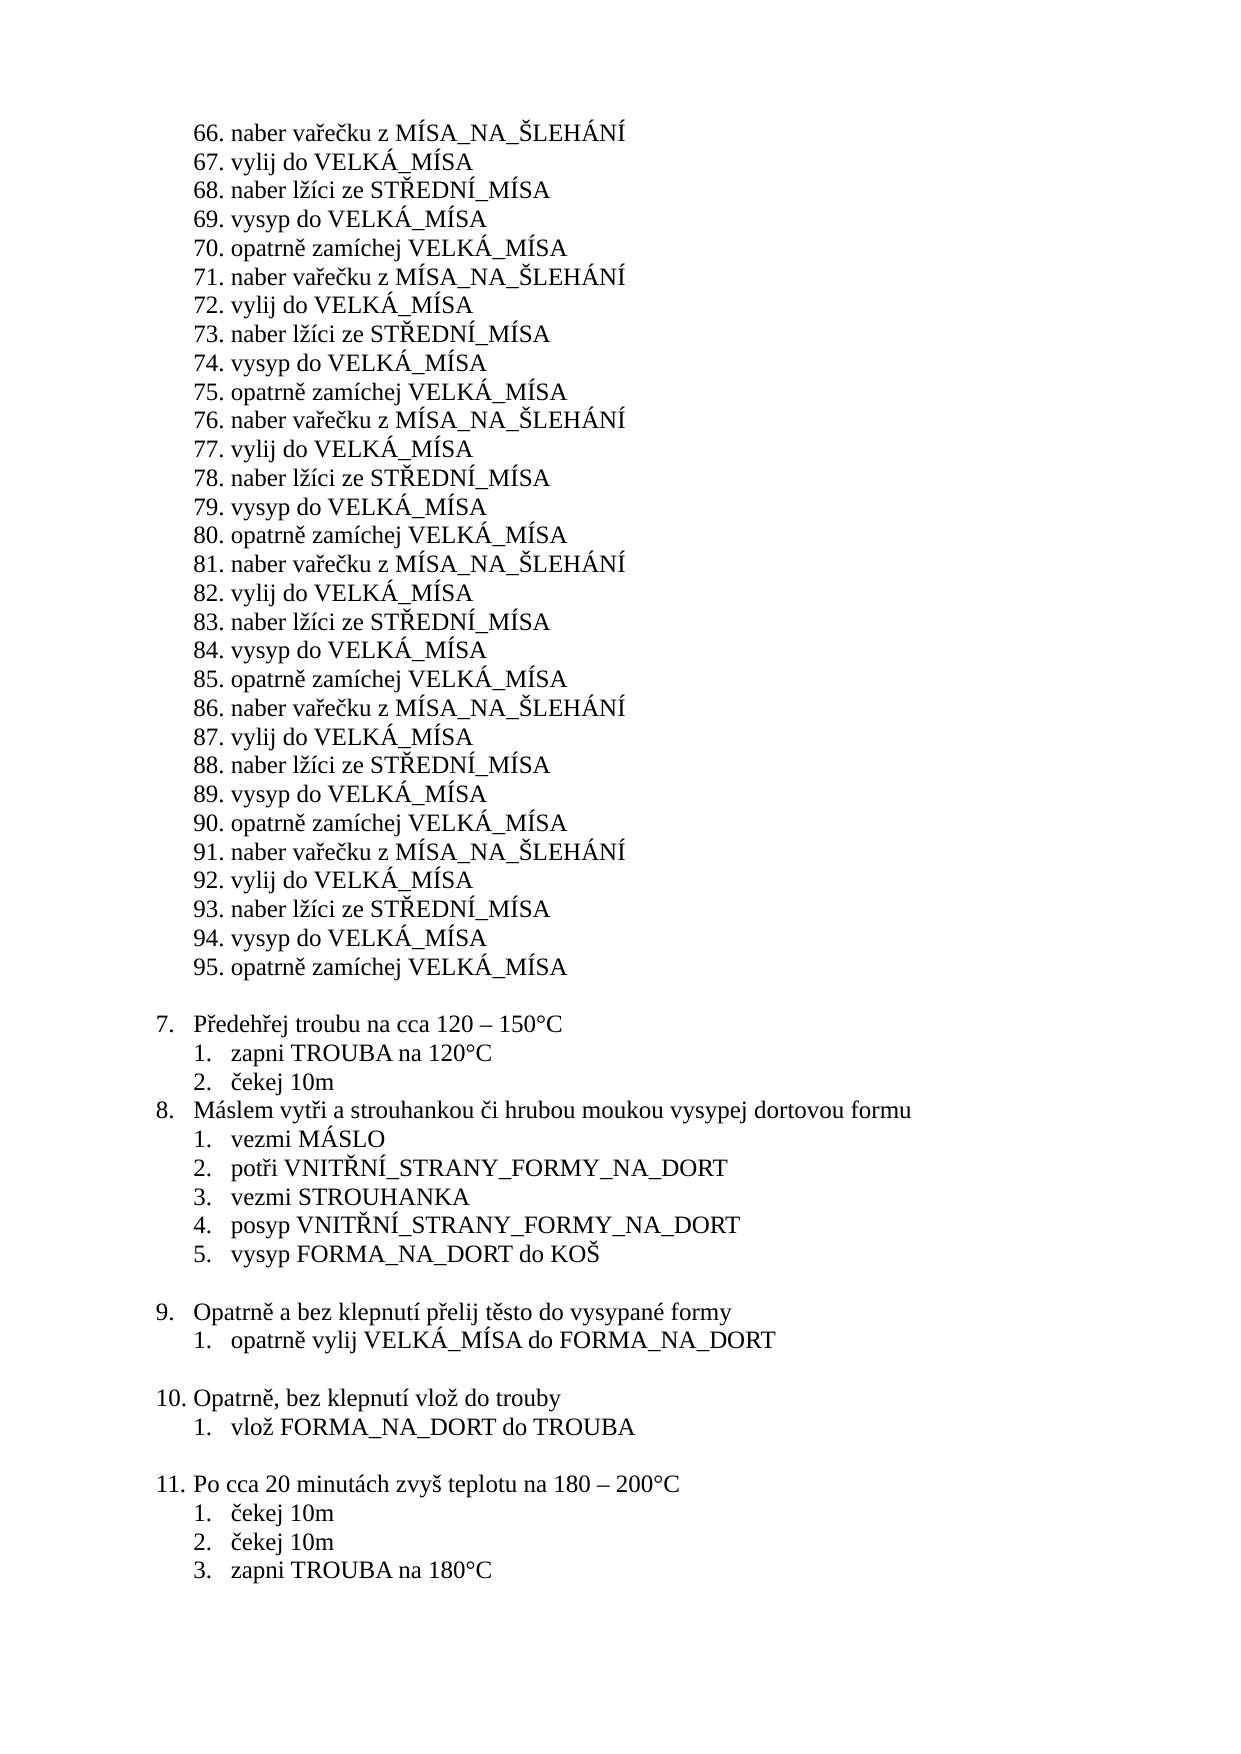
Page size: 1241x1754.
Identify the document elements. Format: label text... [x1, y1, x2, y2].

list vylij do VELKÁ_MÍSA [193, 147, 1122, 176]
list vezmi MÁSLO [193, 1124, 1122, 1153]
list čekej 10m [193, 1527, 1122, 1556]
list naber lžíci ze STŘEDNÍ_MÍSA [193, 751, 1122, 779]
list vysyp do VELKÁ_MÍSA [193, 492, 1122, 521]
list vezmi STROUHANKA [193, 1182, 1122, 1211]
list naber vařečku z MÍSA_NA_ŠLEHÁNÍ [193, 549, 1122, 578]
list naber vařečku z MÍSA_NA_ŠLEHÁNÍ [193, 406, 1122, 434]
list vylij do VELKÁ_MÍSA [193, 578, 1122, 607]
list naber vařečku z MÍSA_NA_ŠLEHÁNÍ [193, 262, 1122, 291]
list vylij do VELKÁ_MÍSA [193, 866, 1122, 894]
list zapni TROUBA na 120°C [193, 1038, 1122, 1067]
list Předehřej troubu na cca 120 – 150°C [156, 1009, 1122, 1038]
list vylij do VELKÁ_MÍSA [193, 291, 1122, 319]
list opatrně zamíchej VELKÁ_MÍSA [193, 952, 1122, 981]
list opatrně zamíchej VELKÁ_MÍSA [193, 377, 1122, 406]
list vysyp do VELKÁ_MÍSA [193, 348, 1122, 377]
list Po cca 20 minutách zvyš teplotu na 180 – 200°C [156, 1469, 1122, 1498]
list vysyp do VELKÁ_MÍSA [193, 204, 1122, 233]
list potři VNITŘNÍ_STRANY_FORMY_NA_DORT [193, 1153, 1122, 1182]
list naber vařečku z MÍSA_NA_ŠLEHÁNÍ [193, 118, 1122, 147]
list opatrně zamíchej VELKÁ_MÍSA [193, 521, 1122, 549]
list vysyp do VELKÁ_MÍSA [193, 779, 1122, 808]
list opatrně vylij VELKÁ_MÍSA do FORMA_NA_DORT [193, 1326, 1122, 1354]
list zapni TROUBA na 180°C [193, 1556, 1122, 1584]
list opatrně zamíchej VELKÁ_MÍSA [193, 233, 1122, 262]
list Opatrně a bez klepnutí přelij těsto do vysypané formy [156, 1297, 1122, 1326]
list Opatrně, bez klepnutí vlož do trouby [156, 1383, 1122, 1412]
list Máslem vytři a strouhankou či hrubou moukou vysypej dortovou formu [156, 1096, 1122, 1124]
list opatrně zamíchej VELKÁ_MÍSA [193, 808, 1122, 837]
list vysyp FORMA_NA_DORT do KOŠ [193, 1239, 1122, 1268]
list vlož FORMA_NA_DORT do TROUBA [193, 1412, 1122, 1441]
list opatrně zamíchej VELKÁ_MÍSA [193, 664, 1122, 693]
list čekej 10m [193, 1067, 1122, 1096]
list posyp VNITŘNÍ_STRANY_FORMY_NA_DORT [193, 1211, 1122, 1239]
list vylij do VELKÁ_MÍSA [193, 722, 1122, 751]
list vylij do VELKÁ_MÍSA [193, 434, 1122, 463]
list vysyp do VELKÁ_MÍSA [193, 636, 1122, 664]
list naber lžíci ze STŘEDNÍ_MÍSA [193, 463, 1122, 492]
list naber vařečku z MÍSA_NA_ŠLEHÁNÍ [193, 837, 1122, 866]
list naber vařečku z MÍSA_NA_ŠLEHÁNÍ [193, 693, 1122, 722]
list naber lžíci ze STŘEDNÍ_MÍSA [193, 319, 1122, 348]
list naber lžíci ze STŘEDNÍ_MÍSA [193, 894, 1122, 923]
list naber lžíci ze STŘEDNÍ_MÍSA [193, 176, 1122, 204]
list čekej 10m [193, 1498, 1122, 1527]
list vysyp do VELKÁ_MÍSA [193, 923, 1122, 952]
list naber lžíci ze STŘEDNÍ_MÍSA [193, 607, 1122, 636]
